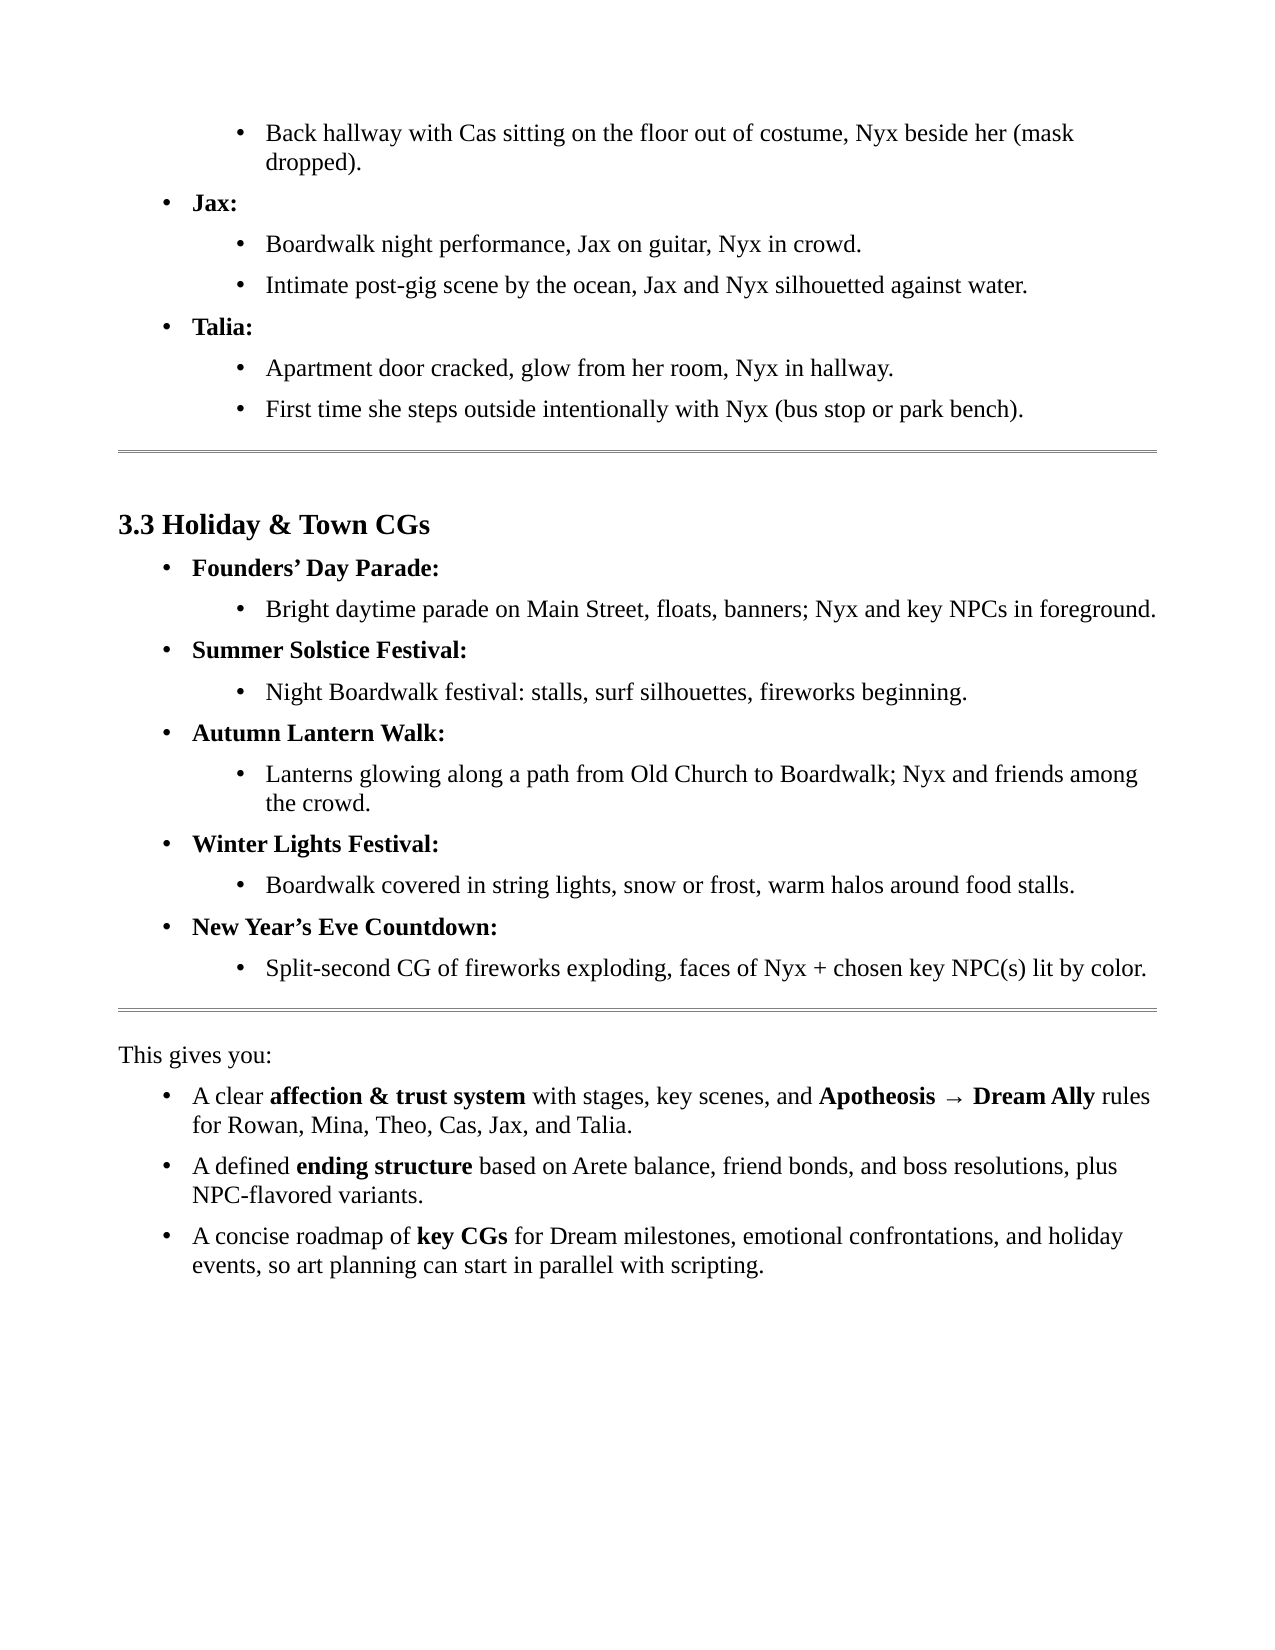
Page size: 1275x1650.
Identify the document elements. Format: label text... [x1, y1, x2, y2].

list Split-second CG of fireworks exploding, faces of Nyx + chosen key NPC(s) lit by color. [236, 953, 1157, 982]
list Lanterns glowing along a path from Old Church to Boardwalk; Nyx and friends among the crowd. [236, 759, 1157, 817]
list First time she steps outside intentionally with Nyx (bus stop or park bench). [236, 394, 1157, 423]
list New Year’s Eve Countdown: [162, 912, 1157, 940]
text This gives you: [118, 1040, 1157, 1069]
list A defined ending structure based on Arete balance, friend bonds, and boss resolutions, plus NPC-flavored variants. [162, 1151, 1157, 1209]
list Back hallway with Cas sitting on the floor out of costume, Nyx beside her (mask dropped). [236, 118, 1157, 176]
list A concise roadmap of key CGs for Dream milestones, emotional confrontations, and holiday events, so art planning can start in parallel with scripting. [162, 1221, 1157, 1279]
subtitle 3.3 Holiday & Town CGs [118, 507, 1157, 540]
list Apartment door cracked, glow from her room, Nyx in hallway. [236, 353, 1157, 382]
list Intimate post-gig scene by the ocean, Jax and Nyx silhouetted against water. [236, 271, 1157, 299]
list Boardwalk covered in string lights, snow or frost, warm halos around food stalls. [236, 870, 1157, 899]
list Autumn Lantern Walk: [162, 718, 1157, 747]
list Summer Solstice Festival: [162, 635, 1157, 664]
list Bright daytime parade on Main Street, floats, banners; Nyx and key NPCs in foreground. [236, 594, 1157, 623]
list A clear affection & trust system with stages, key scenes, and Apotheosis → Dream Ally rules for Rowan, Mina, Theo, Cas, Jax, and Talia. [162, 1081, 1157, 1139]
list Boardwalk night performance, Jax on guitar, Nyx in crowd. [236, 229, 1157, 258]
list Night Boardwalk festival: stalls, surf silhouettes, fireworks beginning. [236, 677, 1157, 705]
list Founders’ Day Parade: [162, 553, 1157, 582]
list Jax: [162, 188, 1157, 217]
list Talia: [162, 312, 1157, 341]
list Winter Lights Festival: [162, 829, 1157, 858]
